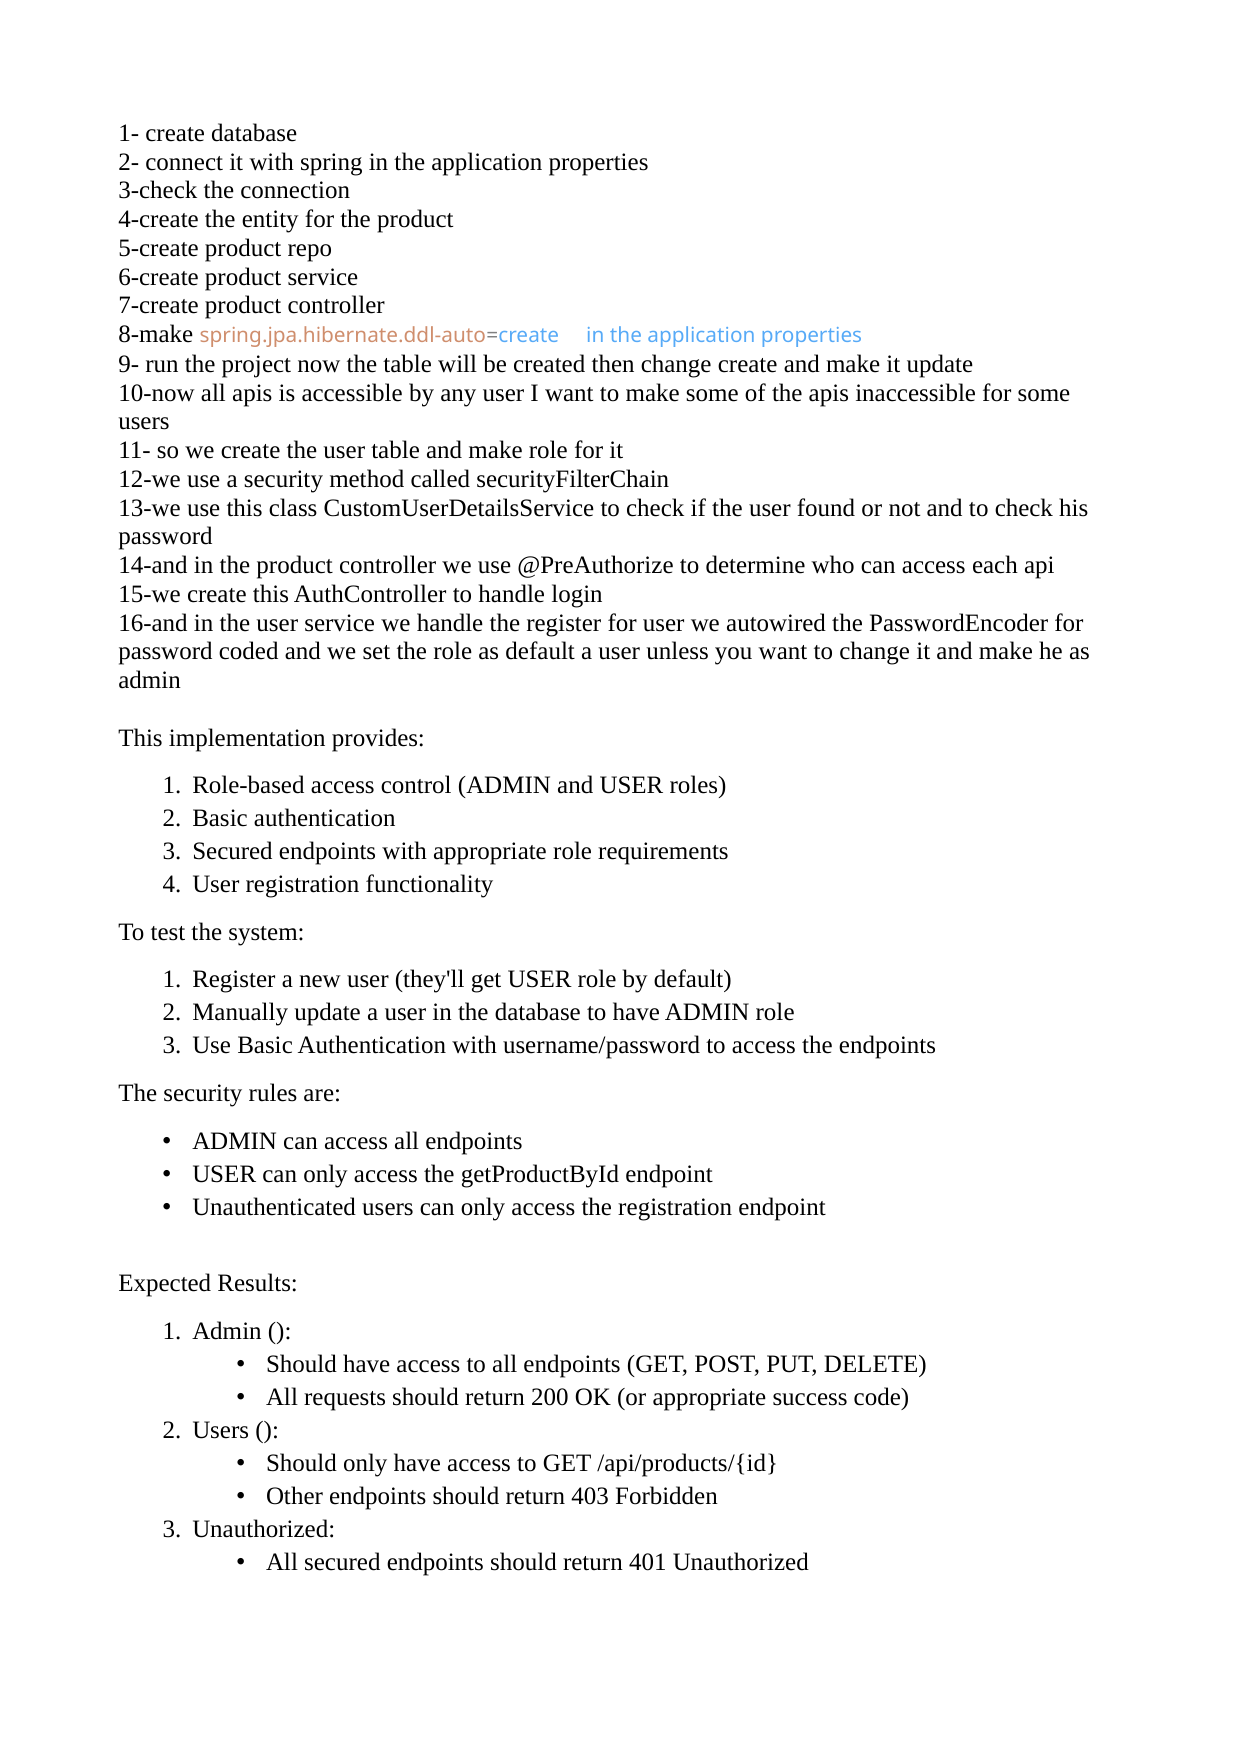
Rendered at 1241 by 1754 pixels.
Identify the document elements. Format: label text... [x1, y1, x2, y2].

list Use Basic Authentication with username/password to access the endpoints [162, 1031, 1122, 1059]
list User registration functionality [162, 869, 1122, 898]
list USER can only access the getProductById endpoint [162, 1159, 1122, 1187]
text 3-check the connection [118, 176, 1122, 204]
text To test the system: [118, 917, 1122, 946]
list Basic authentication [162, 803, 1122, 832]
list ADMIN can access all endpoints [162, 1126, 1122, 1154]
list Manually update a user in the database to have ADMIN role [162, 997, 1122, 1026]
text This implementation provides: [118, 723, 1122, 751]
list Secured endpoints with appropriate role requirements [162, 836, 1122, 865]
list Unauthenticated users can only access the registration endpoint [162, 1192, 1122, 1221]
list Should have access to all endpoints (GET, POST, PUT, DELETE) [236, 1349, 1122, 1377]
text 1- create database 2- connect it with spring in the application properties [118, 118, 1122, 176]
list Register a new user (they'll get USER role by default) [162, 964, 1122, 993]
text The security rules are: [118, 1078, 1122, 1107]
text 11- so we create the user table and make role for it 12-we use a security method called securityFilterChain 13-we use this class CustomUserDetailsService to check if the user found or not and to check his password 14-and in the product controller we use @PreAuthorize to determine who can access each api 15-we create this AuthController to handle login [118, 435, 1122, 608]
list Should only have access to GET /api/products/{id} [236, 1448, 1122, 1477]
text Expected Results: [118, 1268, 1122, 1297]
list Other endpoints should return 403 Forbidden [236, 1481, 1122, 1509]
list Unauthorized: [162, 1514, 1122, 1543]
text 8-make spring.jpa.hibernate.ddl-auto=create in the application properties [118, 319, 1122, 349]
list All requests should return 200 OK (or appropriate success code) [236, 1382, 1122, 1411]
list Users (): [162, 1415, 1122, 1443]
text 4-create the entity for the product 5-create product repo 6-create product service [118, 204, 1122, 291]
list Role-based access control (ADMIN and USER roles) [162, 770, 1122, 799]
text 7-create product controller [118, 291, 1122, 319]
list Admin (): [162, 1316, 1122, 1344]
text 16-and in the user service we handle the register for user we autowired the PasswordEncoder for password coded and we set the role as default a user unless you want to change it and make he as admin [118, 608, 1122, 694]
text 9- run the project now the table will be created then change create and make it update 10-now all apis is accessible by any user I want to make some of the apis inaccessible for some users [118, 349, 1122, 435]
list All secured endpoints should return 401 Unauthorized [236, 1547, 1122, 1576]
